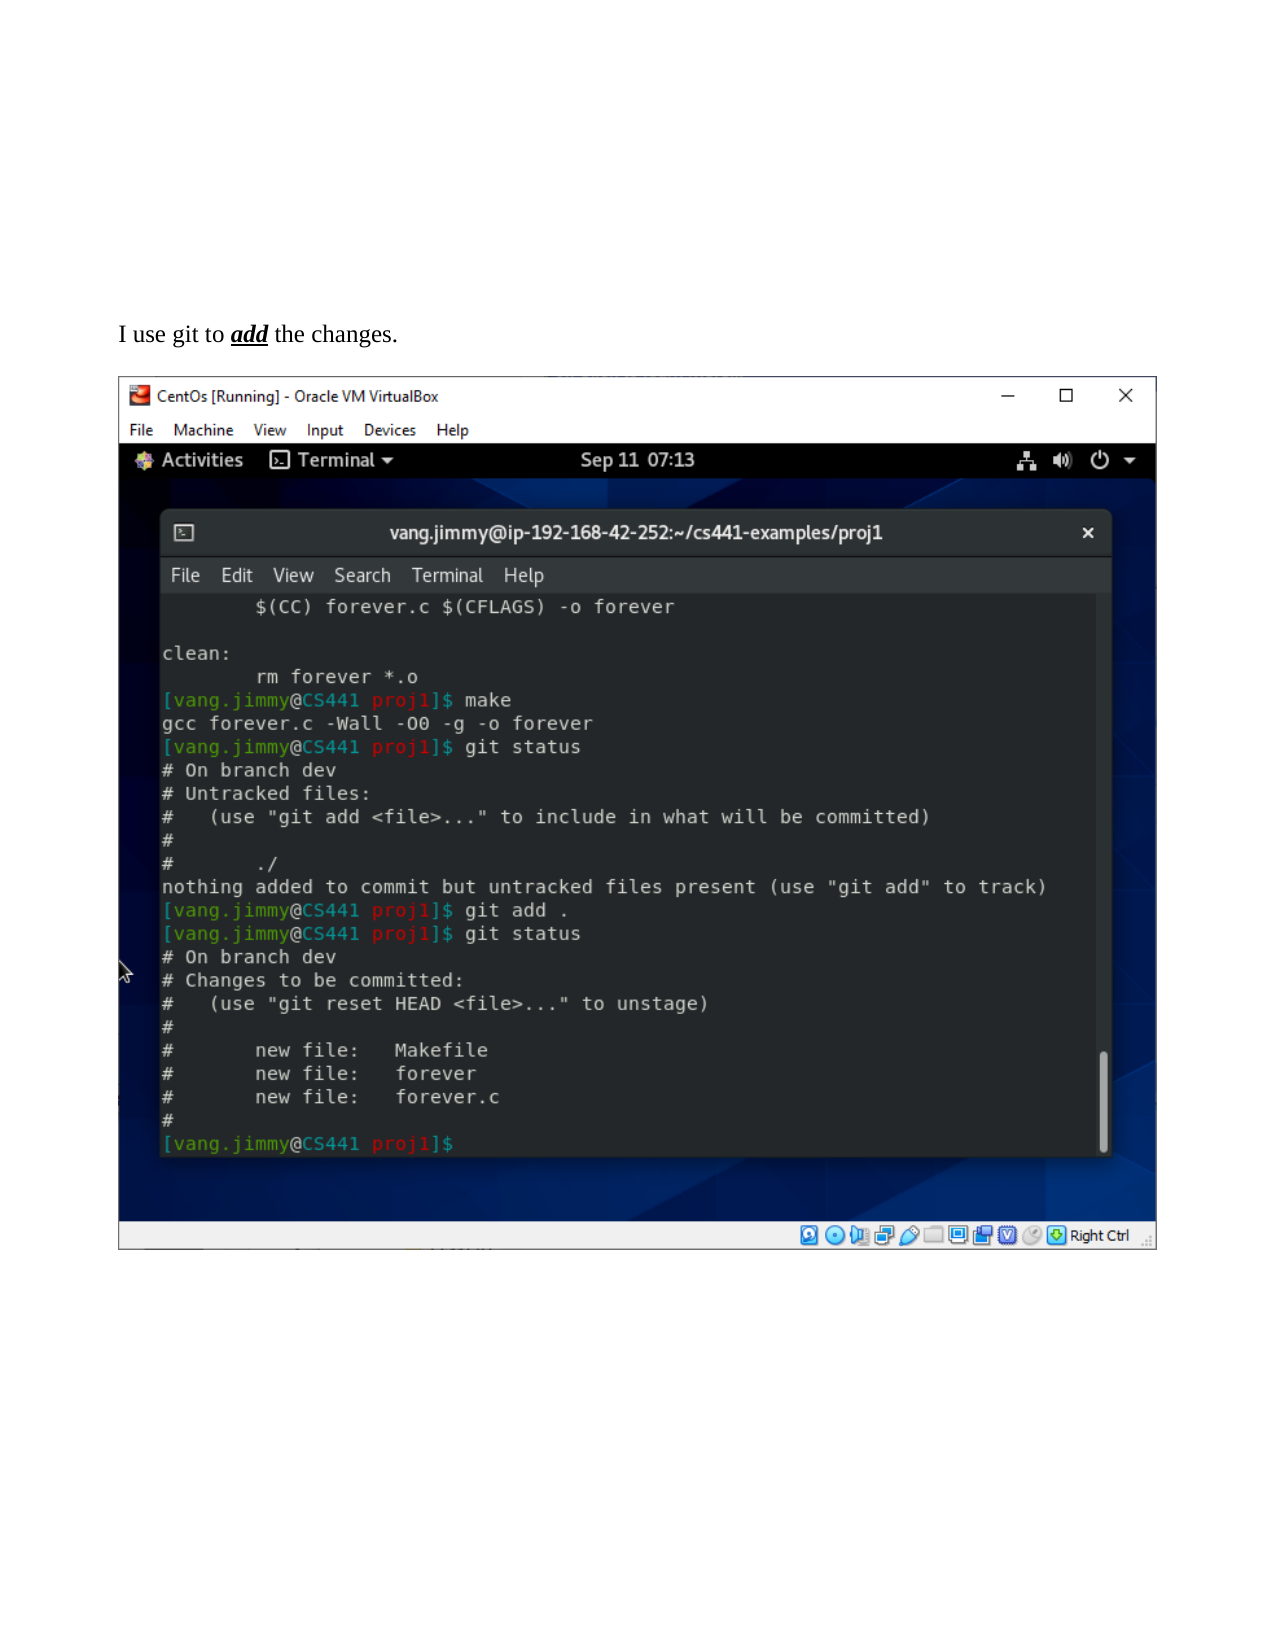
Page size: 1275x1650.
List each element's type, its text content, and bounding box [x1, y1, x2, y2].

text I use git to add the changes. [118, 319, 1157, 348]
picture [118, 376, 1157, 1250]
